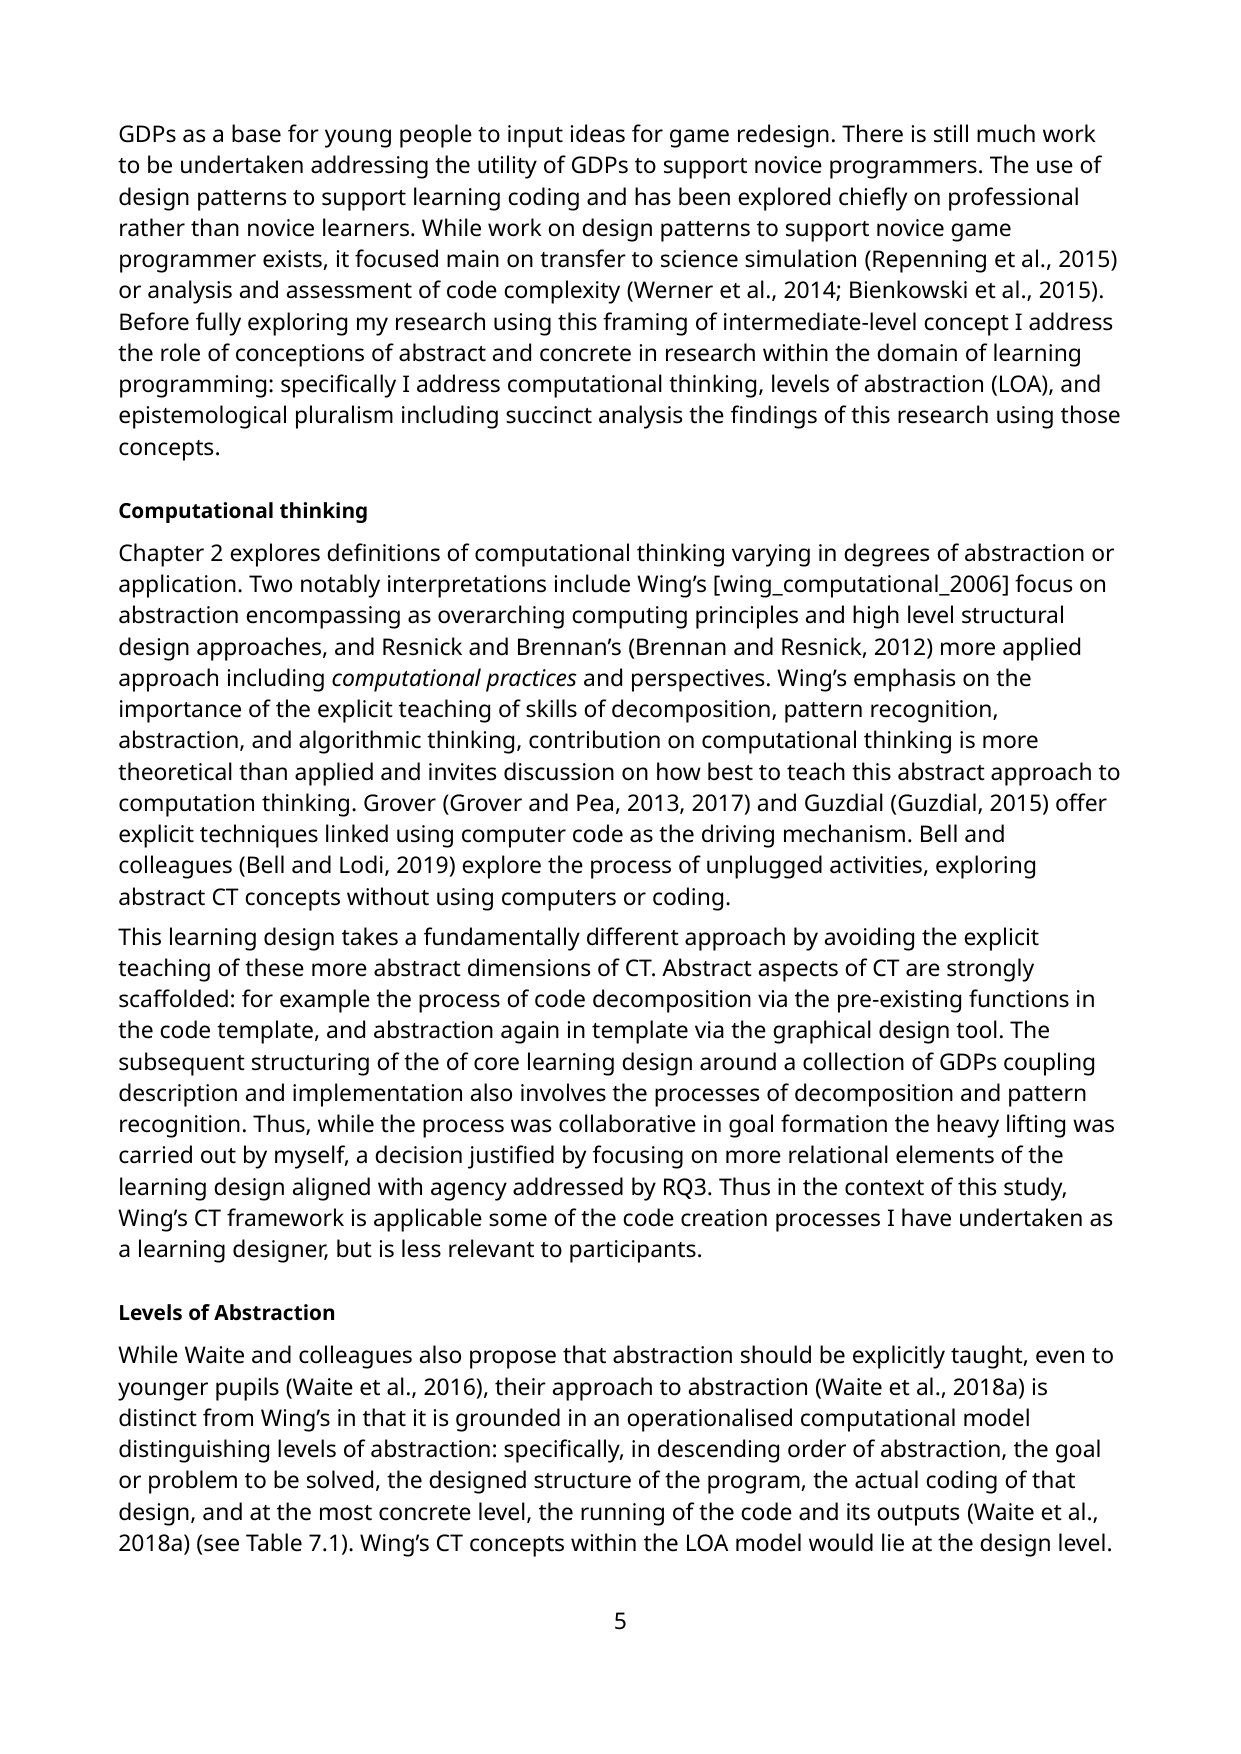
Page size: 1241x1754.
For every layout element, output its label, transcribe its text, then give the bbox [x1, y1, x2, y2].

text GDPs as a base for young people to input ideas for game redesign. There is still much work to be undertaken addressing the utility of GDPs to support novice programmers. The use of design patterns to support learning coding and has been explored chiefly on professional rather than novice learners. While work on design patterns to support novice game programmer exists, it focused main on transfer to science simulation (Repenning et al., 2015) or analysis and assessment of code complexity (Werner et al., 2014; Bienkowski et al., 2015). Before fully exploring my research using this framing of intermediate-level concept I address the role of conceptions of abstract and concrete in research within the domain of learning programming: specifically I address computational thinking, levels of abstraction (LOA), and epistemological pluralism including succinct analysis the findings of this research using those concepts. [118, 118, 1122, 462]
subtitle Computational thinking [118, 496, 1122, 524]
text While Waite and colleagues also propose that abstraction should be explicitly taught, even to younger pupils (Waite et al., 2016), their approach to abstraction (Waite et al., 2018a) is distinct from Wing’s in that it is grounded in an operationalised computational model distinguishing levels of abstraction: specifically, in descending order of abstraction, the goal or problem to be solved, the designed structure of the program, the actual coding of that design, and at the most concrete level, the running of the code and its outputs (Waite et al., 2018a) (see Table 7.1). Wing’s CT concepts within the LOA model would lie at the design level. [118, 1339, 1122, 1558]
text Chapter 2 explores definitions of computational thinking varying in degrees of abstraction or application. Two notably interpretations include Wing’s [wing_computational_2006] focus on abstraction encompassing as overarching computing principles and high level structural design approaches, and Resnick and Brennan’s (Brennan and Resnick, 2012) more applied approach including computational practices and perspectives. Wing’s emphasis on the importance of the explicit teaching of skills of decomposition, pattern recognition, abstraction, and algorithmic thinking, contribution on computational thinking is more theoretical than applied and invites discussion on how best to teach this abstract approach to computation thinking. Grover (Grover and Pea, 2013, 2017) and Guzdial (Guzdial, 2015) offer explicit techniques linked using computer code as the driving mechanism. Bell and colleagues (Bell and Lodi, 2019) explore the process of unplugged activities, exploring abstract CT concepts without using computers or coding. [118, 537, 1122, 912]
text This learning design takes a fundamentally different approach by avoiding the explicit teaching of these more abstract dimensions of CT. Abstract aspects of CT are strongly scaffolded: for example the process of code decomposition via the pre-existing functions in the code template, and abstraction again in template via the graphical design tool. The subsequent structuring of the of core learning design around a collection of GDPs coupling description and implementation also involves the processes of decomposition and pattern recognition. Thus, while the process was collaborative in goal formation the heavy lifting was carried out by myself, a decision justified by focusing on more relational elements of the learning design aligned with agency addressed by RQ3. Thus in the context of this study, Wing’s CT framework is applicable some of the code creation processes I have undertaken as a learning designer, but is less relevant to participants. [118, 921, 1122, 1264]
subtitle Levels of Abstraction [118, 1298, 1122, 1327]
